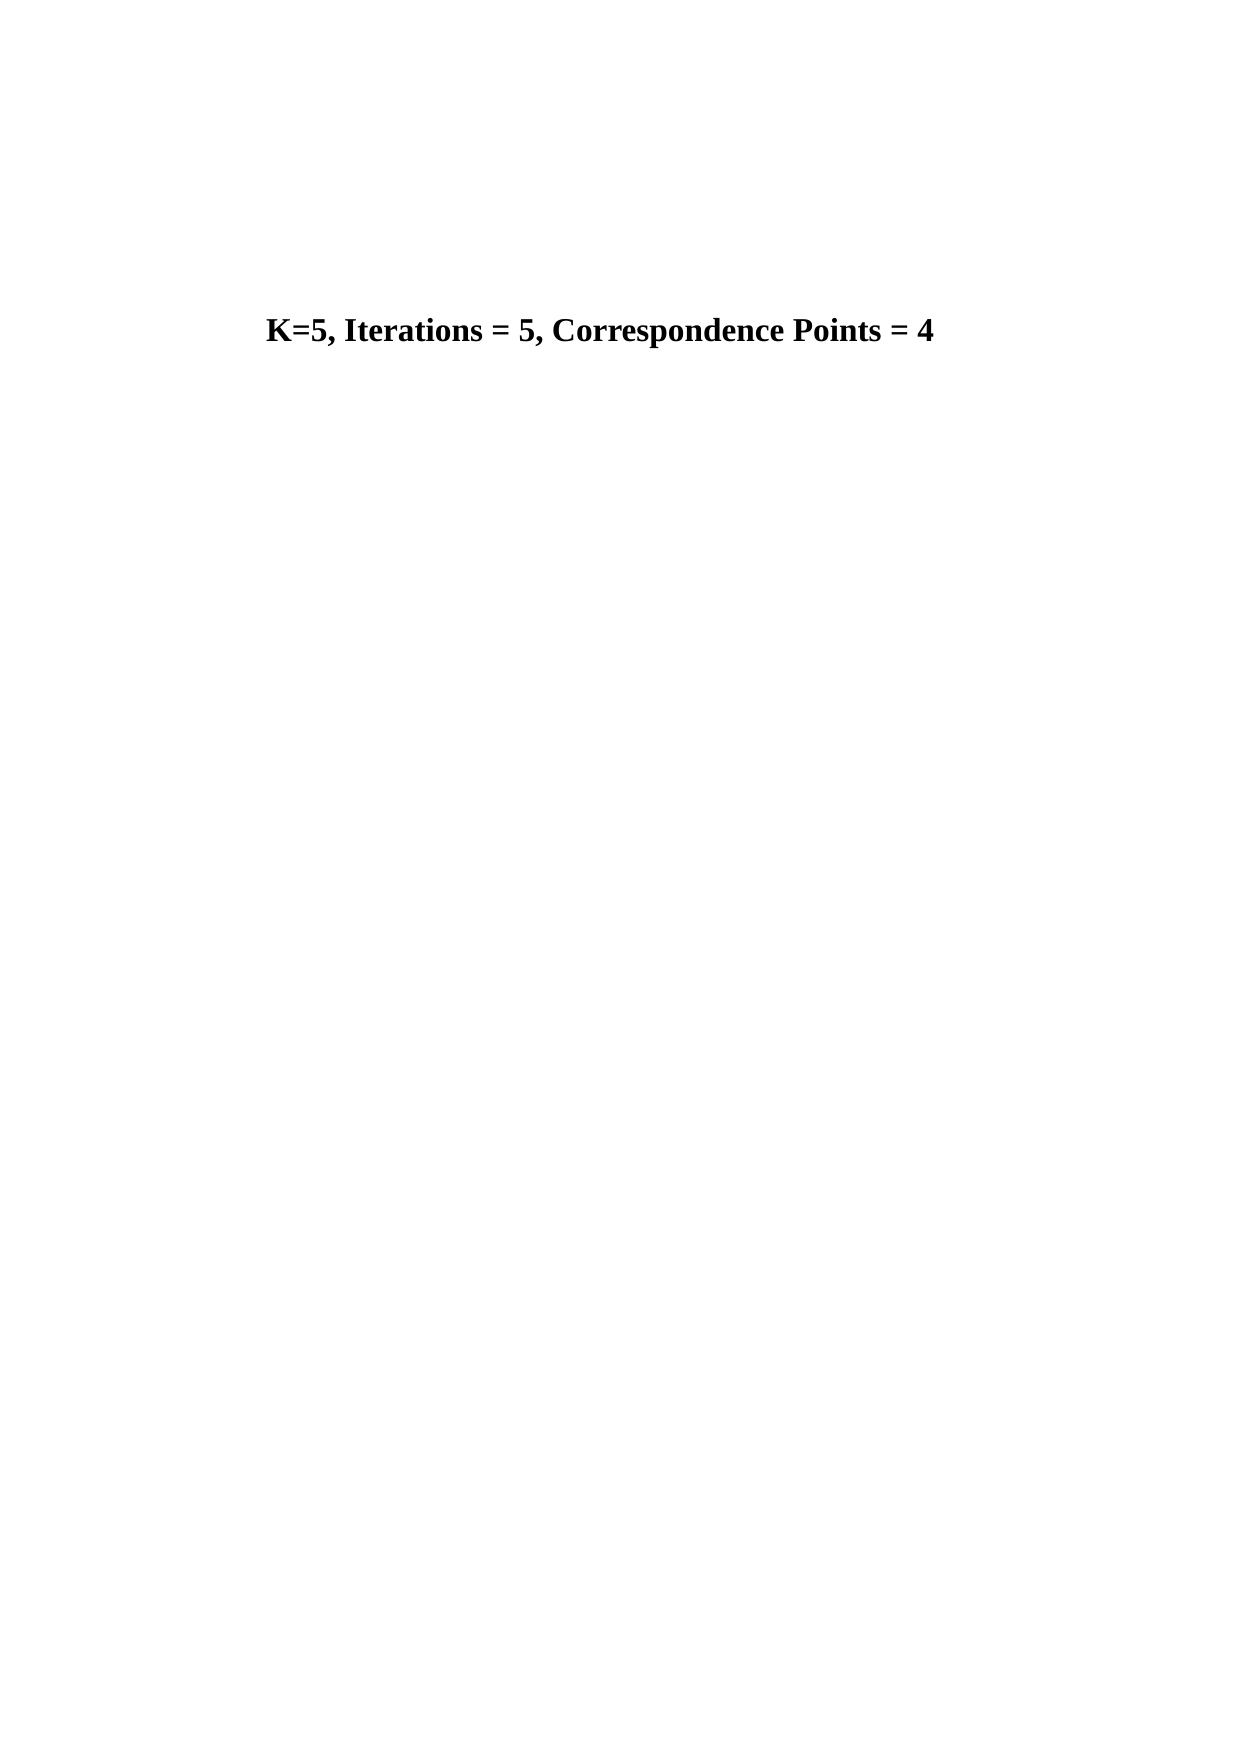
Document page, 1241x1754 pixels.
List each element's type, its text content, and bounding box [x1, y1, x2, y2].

text K=5, Iterations = 5, Correspondence Points = 4 [118, 310, 1122, 348]
